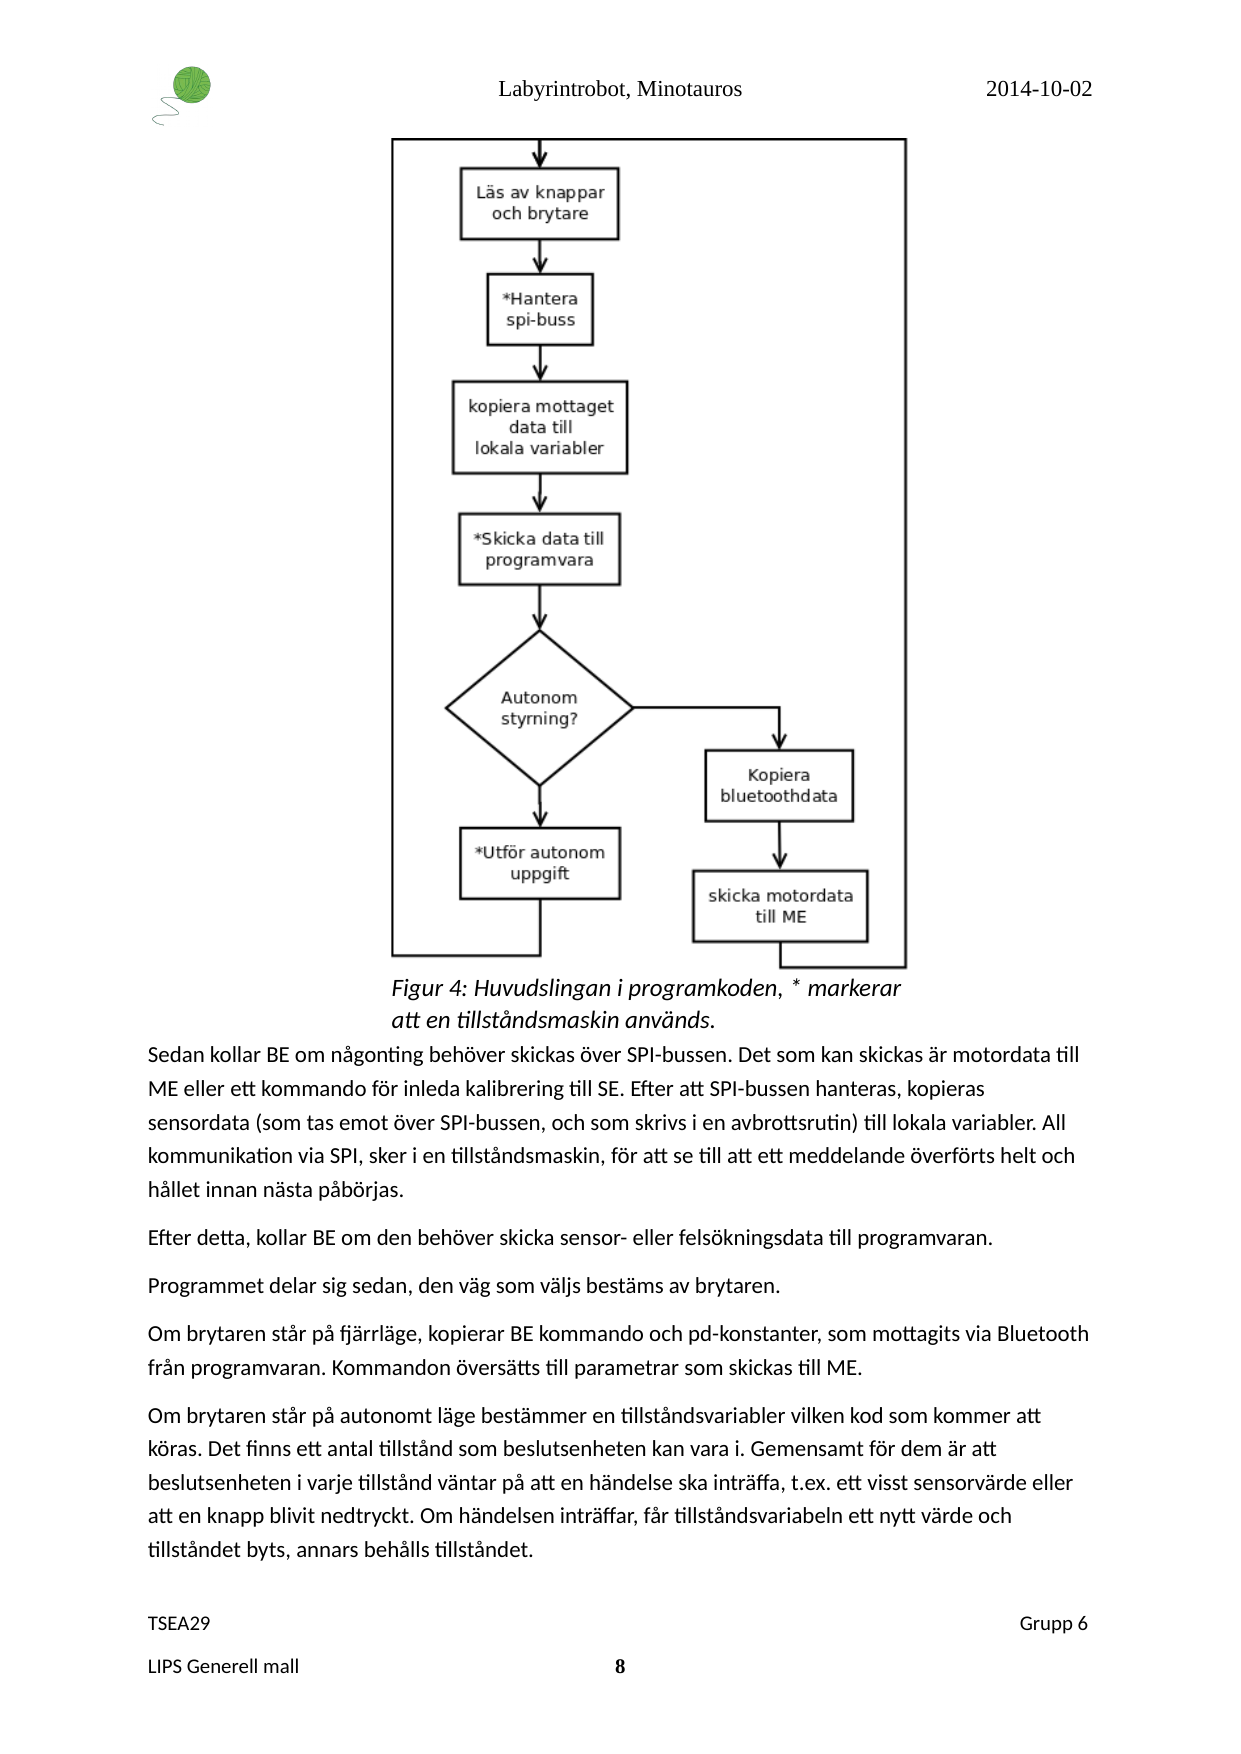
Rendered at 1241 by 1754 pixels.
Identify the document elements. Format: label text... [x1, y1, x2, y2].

picture [391, 138, 908, 970]
text Programmet delar sig sedan, den väg som väljs bestäms av brytaren. [148, 1271, 1092, 1299]
text Figur 4: Huvudslingan i programkoden, * markerar att en tillståndsmaskin används. [391, 970, 908, 1035]
text Efter detta, kollar BE om den behöver skicka sensor- eller felsökningsdata till programvaran. [148, 1223, 1092, 1251]
text Sedan kollar BE om någonting behöver skickas över SPI-bussen. Det som kan skickas är motordata till ME eller ett kommando för inleda kalibrering till SE. Efter att SPI-bussen hanteras, kopieras sensordata (som tas emot över SPI-bussen, och som skrivs i en avbrottsrutin) till lokala variabler. All kommunikation via SPI, sker i en tillståndsmaskin, för att se till att ett meddelande överförts helt och hållet innan nästa påbörjas. [148, 148, 1092, 1203]
text Om brytaren står på autonomt läge bestämmer en tillståndsvariabler vilken kod som kommer att köras. Det finns ett antal tillstånd som beslutsenheten kan vara i. Gemensamt för dem är att beslutsenheten i varje tillstånd väntar på att en händelse ska inträffa, t.ex. ett visst sensorvärde eller att en knapp blivit nedtryckt. Om händelsen inträffar, får tillståndsvariabeln ett nytt värde och tillståndet byts, annars behålls tillståndet. [148, 1401, 1092, 1563]
text Om brytaren står på fjärrläge, kopierar BE kommando och pd-konstanter, som mottagits via Bluetooth från programvaran. Kommandon översätts till parametrar som skickas till ME. [148, 1319, 1092, 1381]
picture [150, 64, 214, 128]
